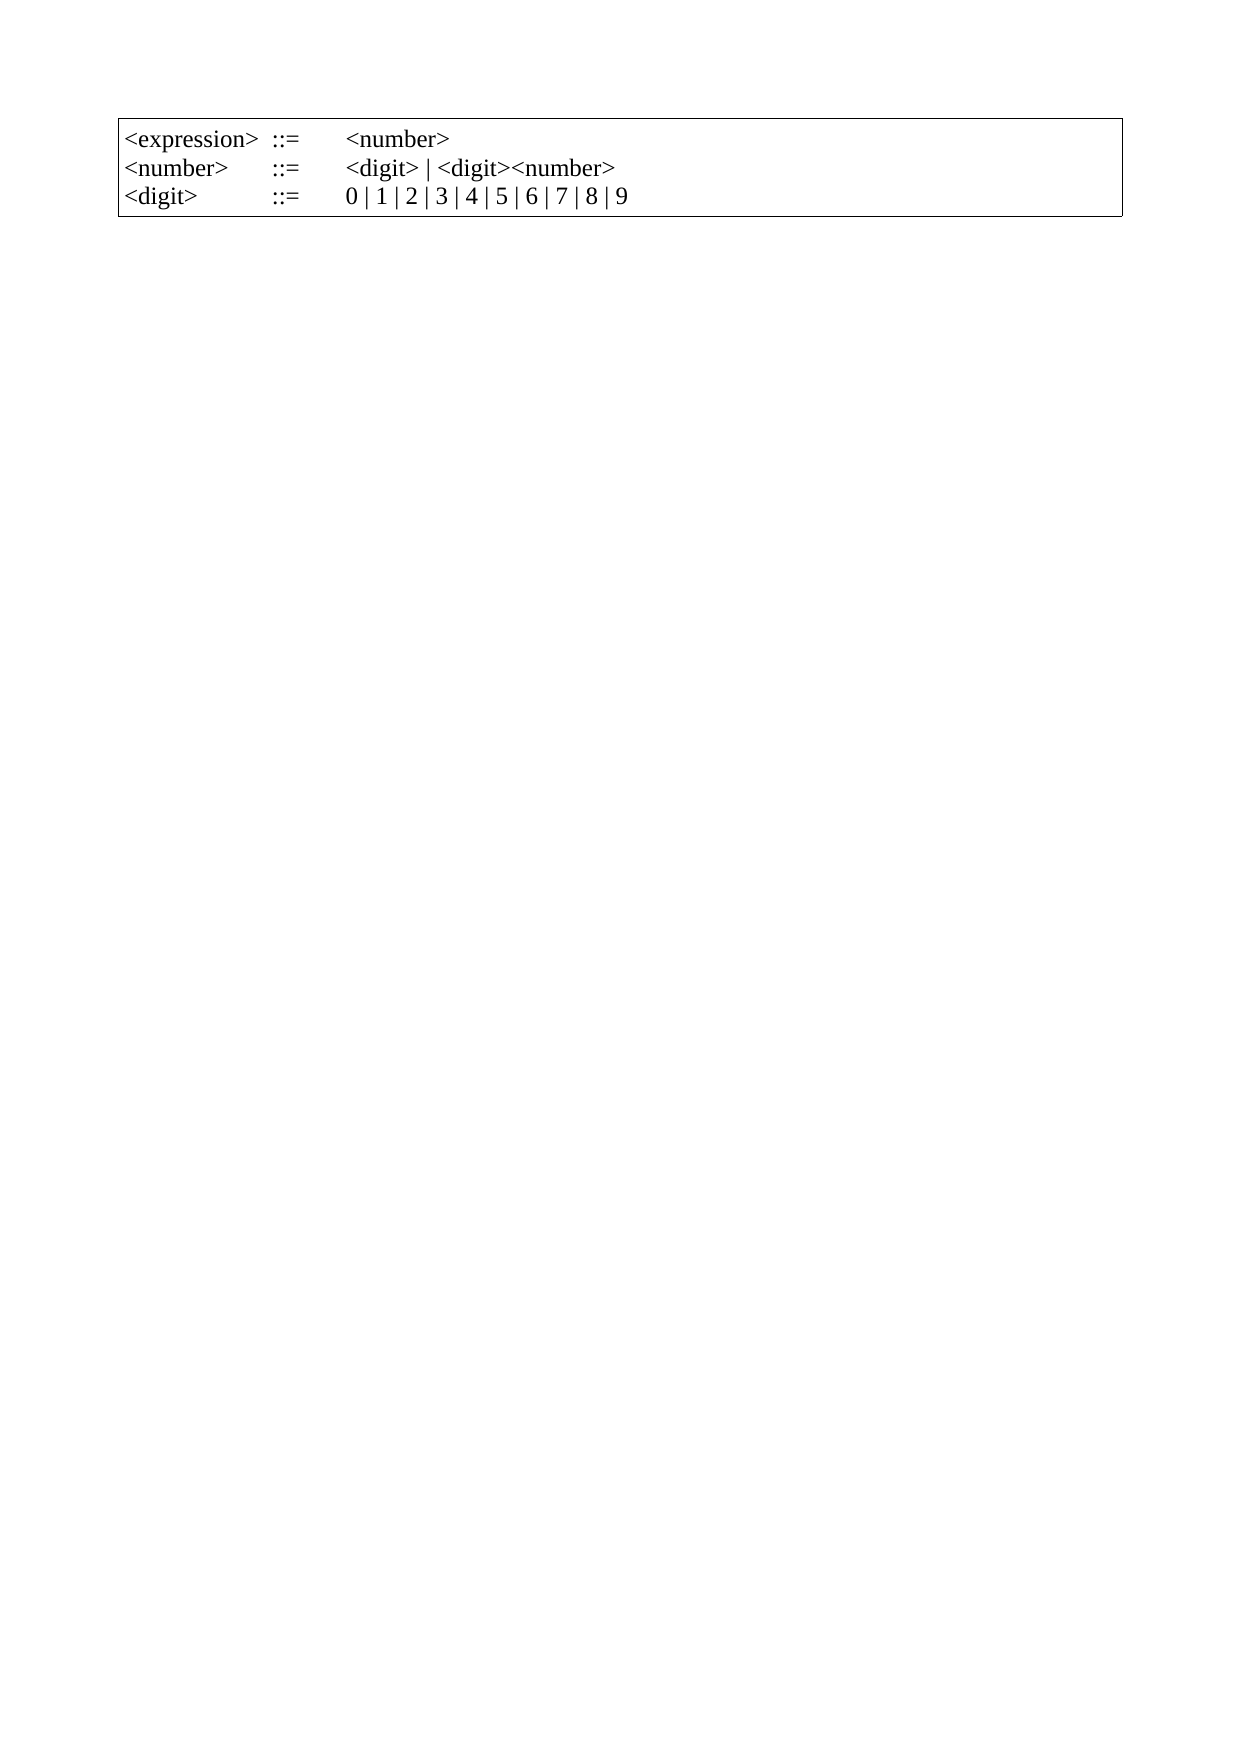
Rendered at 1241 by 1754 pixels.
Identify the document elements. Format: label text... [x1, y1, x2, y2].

table_header <expression> ::= <number> <number> ::= <digit> | <digit><number> <digit> ::= 0 | 1 | 2 | 3 | 4 | 5 | 6 | 7 | 8 | 9 [119, 119, 1122, 216]
